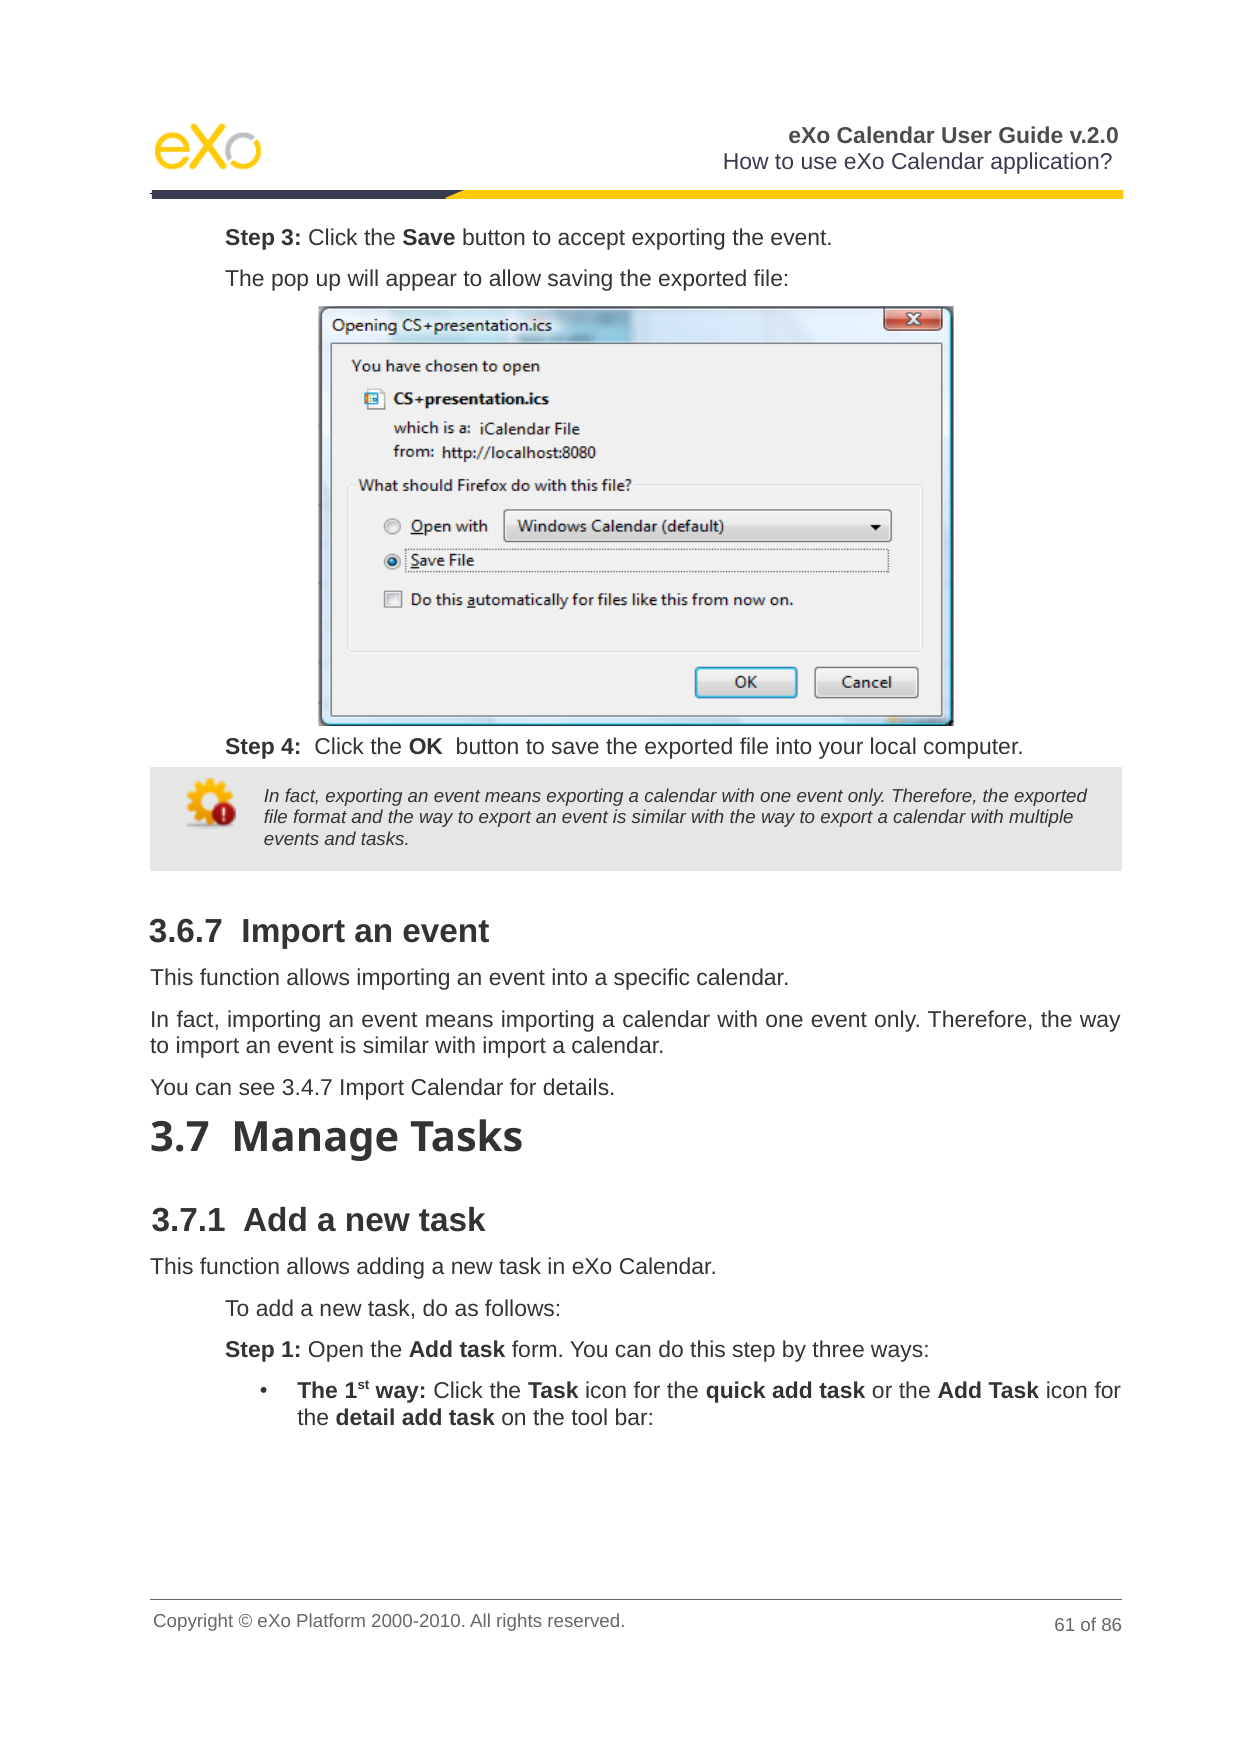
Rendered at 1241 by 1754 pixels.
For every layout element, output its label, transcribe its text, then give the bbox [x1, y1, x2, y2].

picture [185, 778, 236, 829]
text This function allows adding a new task in eXo Calendar. [150, 1253, 1122, 1280]
text This function allows importing an event into a specific calendar. [150, 964, 1122, 991]
list Step 1: Open the Add task form. You can do this step by three ways: [187, 1336, 1122, 1362]
list The pop up will appear to allow saving the exported file: [187, 265, 1122, 291]
text In fact, importing an event means importing a calendar with one event only. Therefore, the way to import an event is similar with import a calendar. [150, 1006, 1122, 1058]
picture [155, 123, 262, 170]
table_header [150, 767, 258, 871]
picture [318, 306, 954, 726]
table_header In fact, exporting an event means exporting a calendar with one event only. Therefore, the exported file format and the way to export an event is similar with the way to export a calendar with multiple events and tasks. [258, 767, 1122, 871]
list Step 3: Click the Save button to accept exporting the event. [187, 223, 1122, 250]
subtitle Manage Tasks [150, 1107, 1122, 1164]
list Step 4: Click the OK button to save the exported file into your local computer. [187, 306, 1122, 759]
picture [151, 190, 1124, 199]
text You can see 3.4.7 Import Calendar for details. [150, 1073, 1122, 1100]
subtitle Add a new task [150, 1200, 1122, 1238]
list The 1st way: Click the Task icon for the quick add task or the Add Task icon for the detail add task on the tool bar: [259, 1377, 1122, 1430]
subtitle Import an event [148, 911, 1122, 949]
list To add a new task, do as follows: [187, 1295, 1122, 1321]
